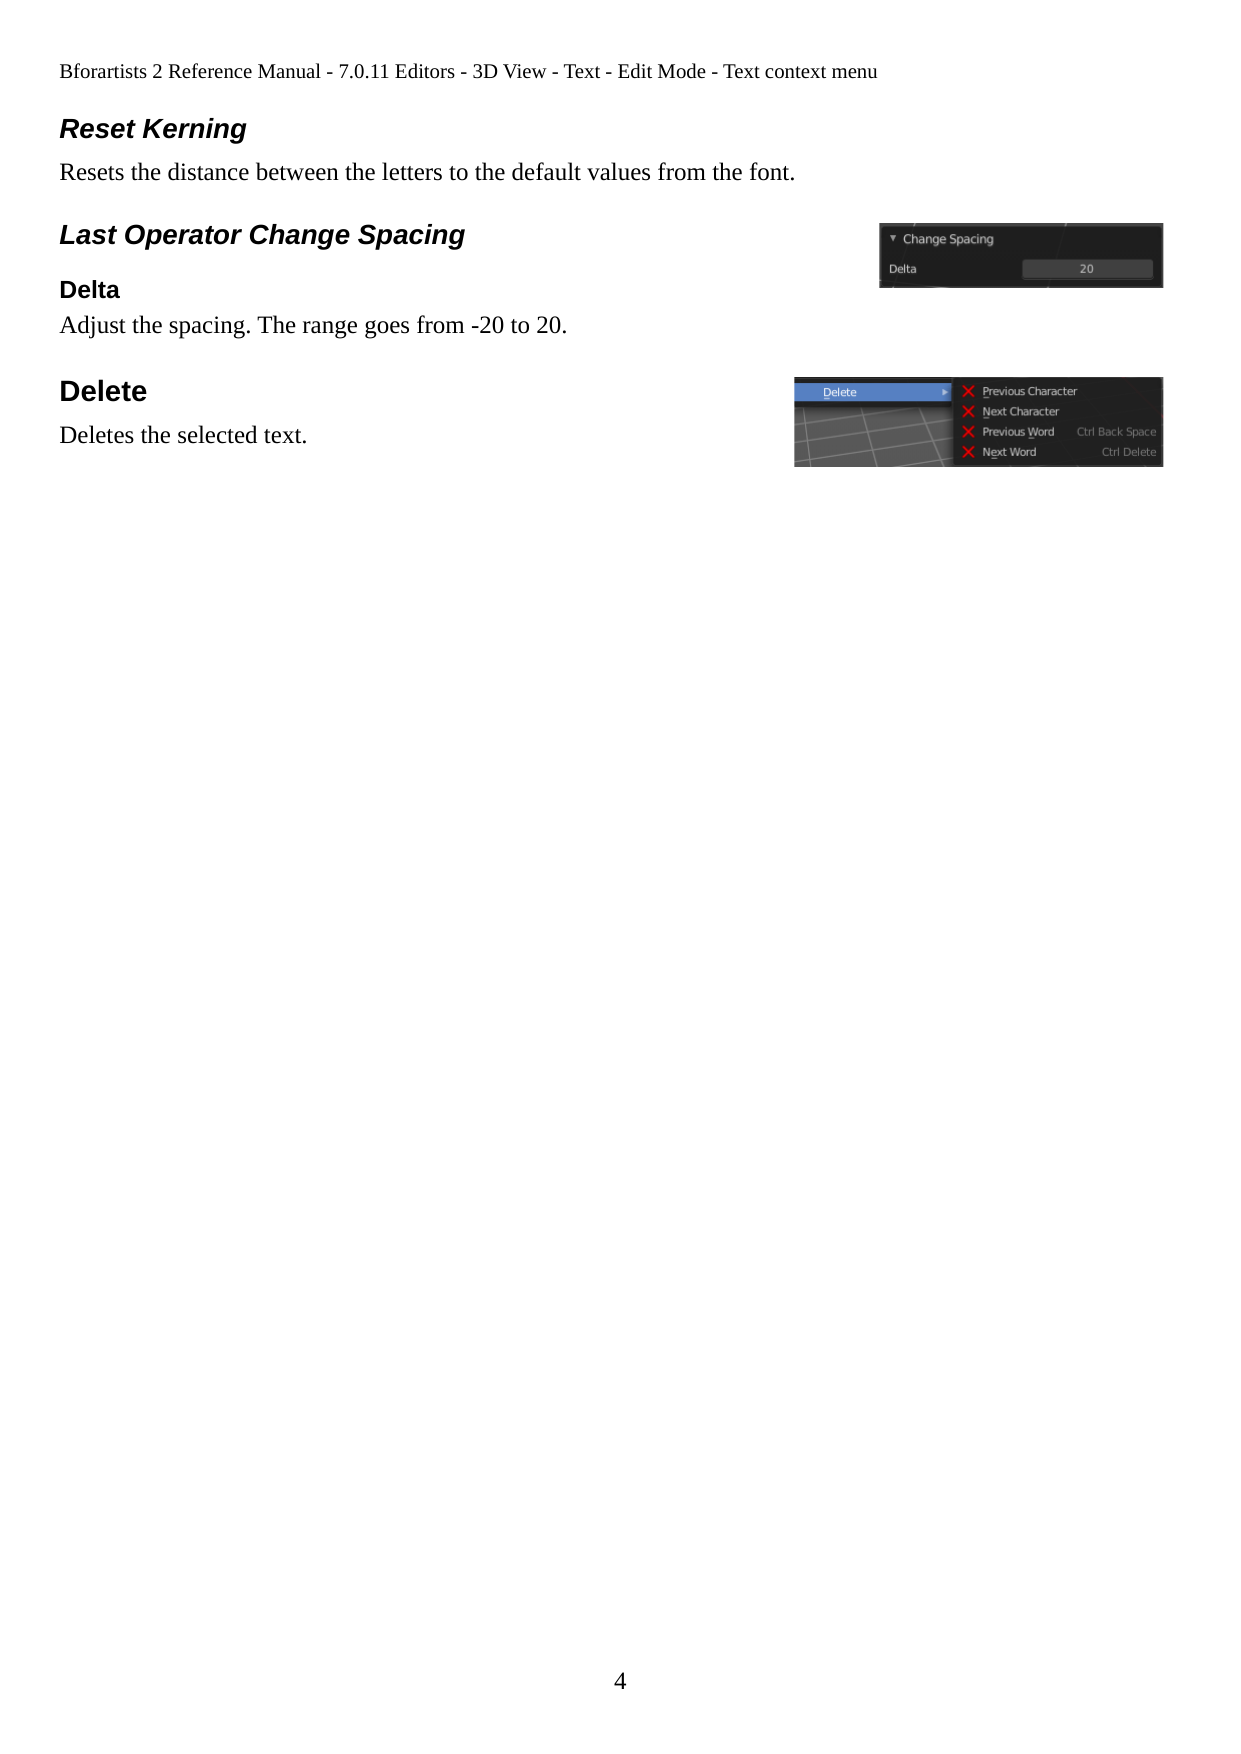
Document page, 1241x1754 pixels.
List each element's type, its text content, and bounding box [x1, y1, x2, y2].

subtitle Delta [59, 275, 1181, 304]
subtitle Reset Kerning [59, 113, 1181, 144]
text Deletes the selected text. [59, 420, 794, 449]
subtitle Delete [59, 374, 1181, 408]
text Resets the distance between the letters to the default values from the font. [59, 157, 1181, 186]
picture [794, 377, 1164, 467]
subtitle Last Operator Change Spacing [59, 218, 1181, 250]
text Adjust the spacing. The range goes from -20 to 20. [59, 310, 1181, 339]
picture [879, 223, 1164, 288]
